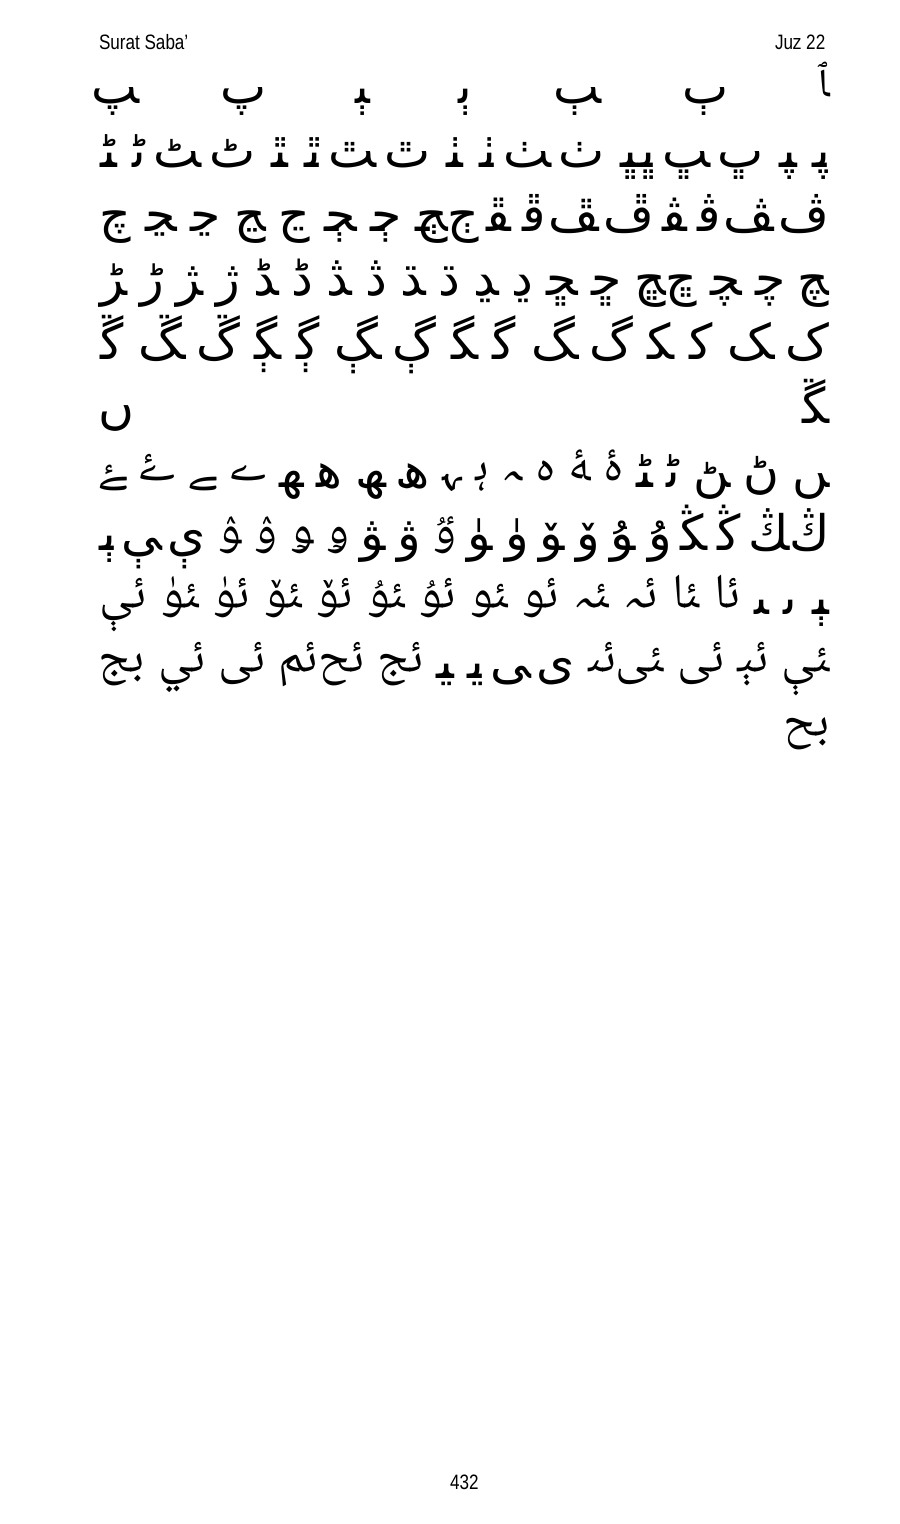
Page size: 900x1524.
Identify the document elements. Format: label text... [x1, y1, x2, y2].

text ﭘ ﭙ ﭚ ﭛ ﭜﭝ ﭞ ﭟ ﭠ ﭡ ﭢ ﭣ ﭤ ﭥ ﭦ ﭧ ﭨ ﭩ ﭪ ﭫ ﭬ ﭭ ﭮ ﭯ ﭰ ﭱ ﭲﭳ ﭴ ﭵ ﭶ ﭷ ﭸ ﭹ ﭺ ﭻ ﭼ ﭽ ﭾﭿ ﮀ ﮁ ﮂ ﮃ ﮄ ﮅ ﮆ ﮇ ﮈ ﮉ ﮊ ﮋ ﮌ ﮍ ﮎ ﮏ ﮐ ﮑ ﮒ ﮓ ﮔ ﮕ ﮖ ﮗ ﮘ ﮙ ﮚ ﮛ ﮜ ﮝ ﮞ [99, 124, 829, 443]
text ﮟ ﮠ ﮡ ﮢ ﮣ ﮤ ﮥ ﮦ ﮧ ﮨ ﮩ ﮪ ﮫ ﮬ ﮭ ﮮ ﮯ ﮰ ﮱ ﯓ ﯔ ﯕ ﯖ ﯗ ﯘ ﯙ ﯚ ﯛ ﯜ ﯝ ﯞ ﯟ ﯠ ﯡ ﯢ ﯣ ﯤ ﯥ ﯦ ﯧ ﯨ ﯩ ﯪ ﯫ ﯬ ﯭ ﯮ ﯯ ﯰ ﯱ ﯲ ﯳ ﯴ ﯵ ﯶ ﯷ ﯸ ﯹ ﯺﯻ ﯼ ﯽ ﯾ ﯿ ﰀ ﰁﰂ ﰃ ﰄ ﰅ ﰆ [99, 443, 829, 762]
text ﭑ ﭒ ﭓ ﭔ ﭕ ﭖ ﭗ [99, 60, 829, 124]
